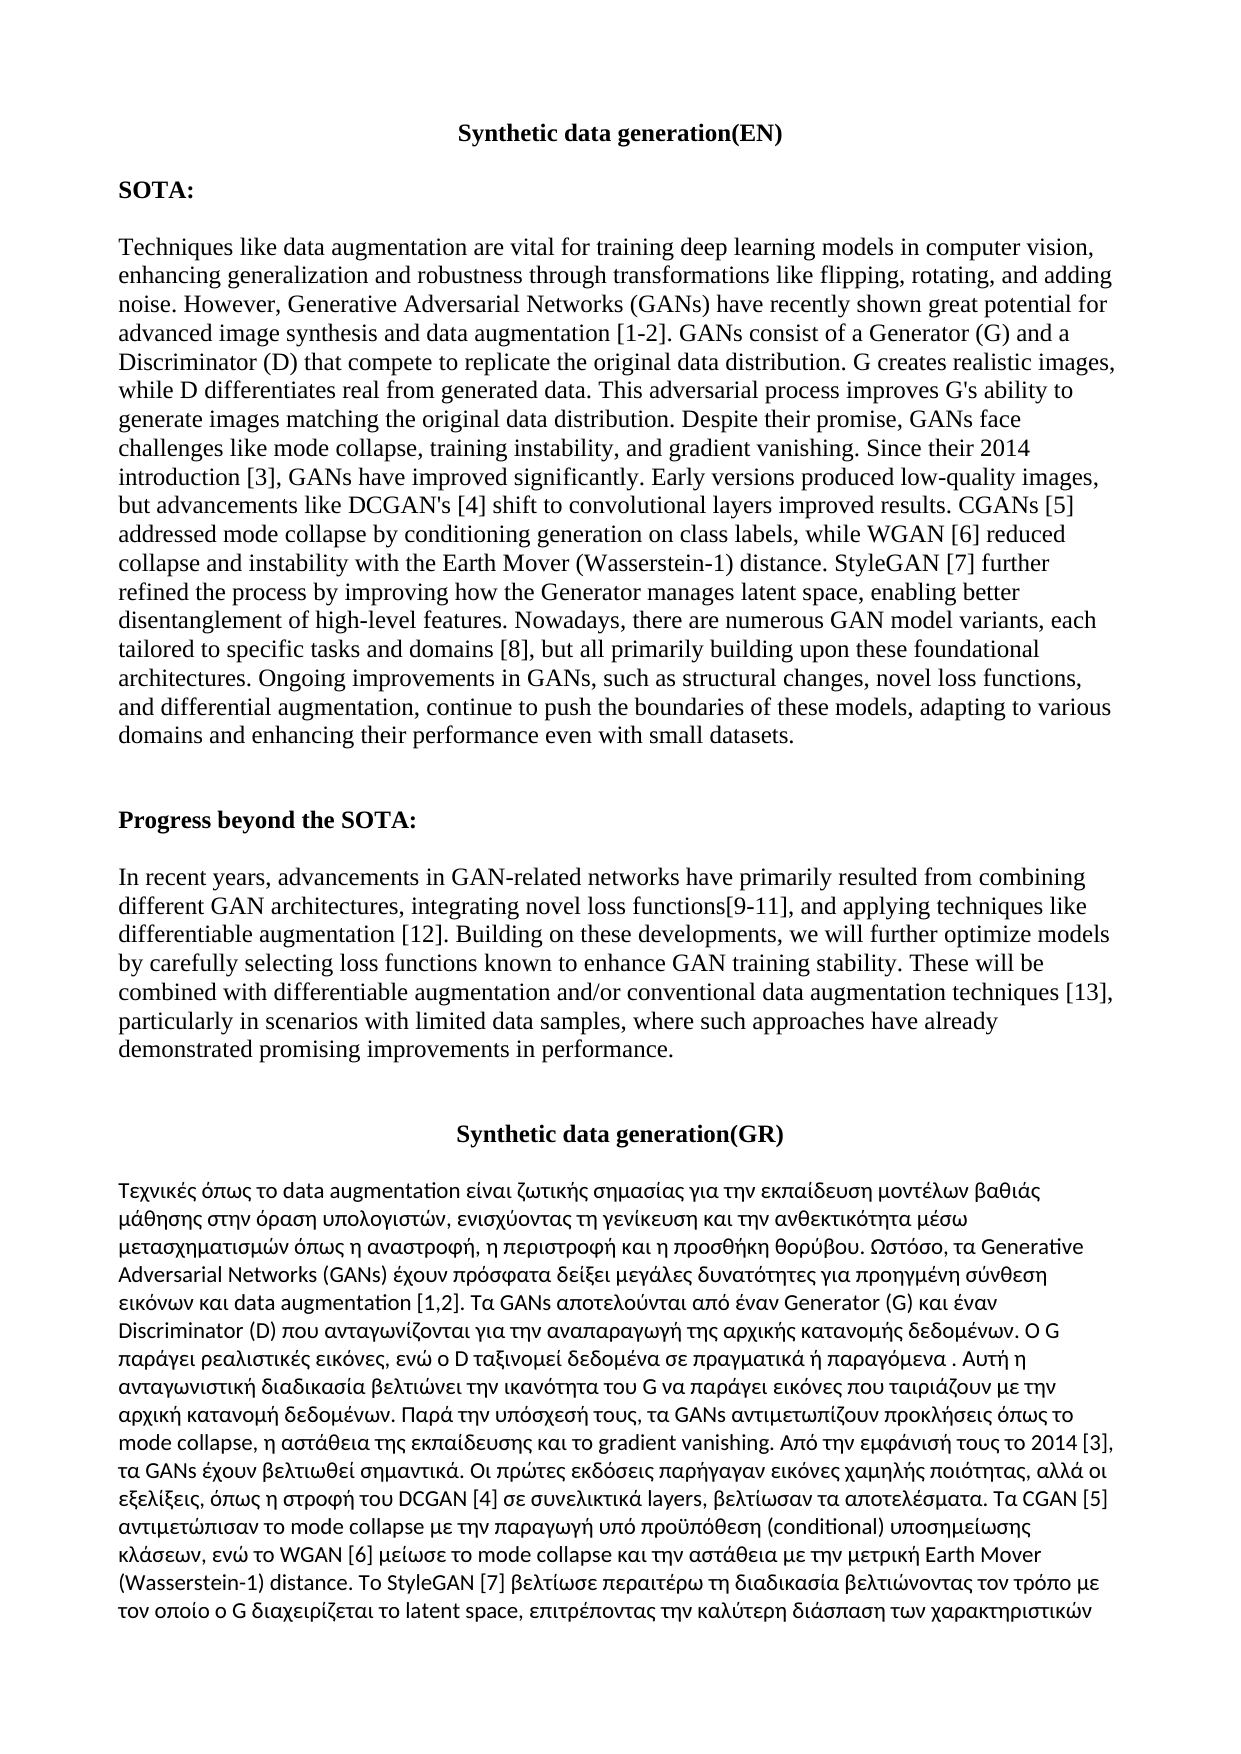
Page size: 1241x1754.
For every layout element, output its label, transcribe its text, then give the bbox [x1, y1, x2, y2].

text Progress beyond the SOTA: [118, 805, 1122, 834]
text Synthetic data generation(GR) [118, 1119, 1122, 1148]
text Synthetic data generation(EN) [118, 118, 1122, 147]
text Τεχνικές όπως το data augmentation είναι ζωτικής σημασίας για την εκπαίδευση μοντέλων βαθιάς μάθησης στην όραση υπολογιστών, ενισχύοντας τη γενίκευση και την ανθεκτικότητα μέσω μετασχηματισμών όπως η αναστροφή, η περιστροφή και η προσθήκη θορύβου. Ωστόσο, τα Generative Adversarial Networks (GANs) έχουν πρόσφατα δείξει μεγάλες δυνατότητες για προηγμένη σύνθεση εικόνων και data augmentation [1,2]. Τα GANs αποτελούνται από έναν Generator (G) και έναν Discriminator (D) που ανταγωνίζονται για την αναπαραγωγή της αρχικής κατανομής δεδομένων. Ο G παράγει ρεαλιστικές εικόνες, ενώ ο D ταξινομεί δεδομένα σε πραγματικά ή παραγόμενα . Αυτή η ανταγωνιστική διαδικασία βελτιώνει την ικανότητα του G να παράγει εικόνες που ταιριάζουν με την αρχική κατανομή δεδομένων. Παρά την υπόσχεσή τους, τα GANs αντιμετωπίζουν προκλήσεις όπως το mode collapse, η αστάθεια της εκπαίδευσης και το gradient vanishing. Από την εμφάνισή τους το 2014 [3], τα GANs έχουν βελτιωθεί σημαντικά. Οι πρώτες εκδόσεις παρήγαγαν εικόνες χαμηλής ποιότητας, αλλά οι εξελίξεις, όπως η στροφή του DCGAN [4] σε συνελικτικά layers, βελτίωσαν τα αποτελέσματα. Τα CGAN [5] αντιμετώπισαν το mode collapse με την παραγωγή υπό προϋπόθεση (conditional) υποσημείωσης κλάσεων, ενώ το WGAN [6] μείωσε το mode collapse και την αστάθεια με την μετρική Earth Mover (Wasserstein-1) distance. Το StyleGAN [7] βελτίωσε περαιτέρω τη διαδικασία βελτιώνοντας τον τρόπο με τον οποίο o G διαχειρίζεται το latent space, επιτρέποντας την καλύτερη διάσπαση των χαρακτηριστικών [118, 1176, 1122, 1624]
text SOTA: [118, 175, 1122, 204]
text Techniques like data augmentation are vital for training deep learning models in computer vision, enhancing generalization and robustness through transformations like flipping, rotating, and adding noise. However, Generative Adversarial Networks (GANs) have recently shown great potential for advanced image synthesis and data augmentation [1-2]. GANs consist of a Generator (G) and a Discriminator (D) that compete to replicate the original data distribution. G creates realistic images, while D differentiates real from generated data. This adversarial process improves G's ability to generate images matching the original data distribution. Despite their promise, GANs face challenges like mode collapse, training instability, and gradient vanishing. Since their 2014 introduction [3], GANs have improved significantly. Early versions produced low-quality images, but advancements like DCGAN's [4] shift to convolutional layers improved results. CGANs [5] addressed mode collapse by conditioning generation on class labels, while WGAN [6] reduced collapse and instability with the Earth Mover (Wasserstein-1) distance. StyleGAN [7] further refined the process by improving how the Generator manages latent space, enabling better disentanglement of high-level features. Nowadays, there are numerous GAN model variants, each tailored to specific tasks and domains [8], but all primarily building upon these foundational architectures. Ongoing improvements in GANs, such as structural changes, novel loss functions, and differential augmentation, continue to push the boundaries of these models, adapting to various domains and enhancing their performance even with small datasets. [118, 232, 1122, 749]
text In recent years, advancements in GAN-related networks have primarily resulted from combining different GAN architectures, integrating novel loss functions[9-11], and applying techniques like differentiable augmentation [12]. Building on these developments, we will further optimize models by carefully selecting loss functions known to enhance GAN training stability. These will be combined with differentiable augmentation and/or conventional data augmentation techniques [13], particularly in scenarios with limited data samples, where such approaches have already demonstrated promising improvements in performance. [118, 862, 1122, 1063]
